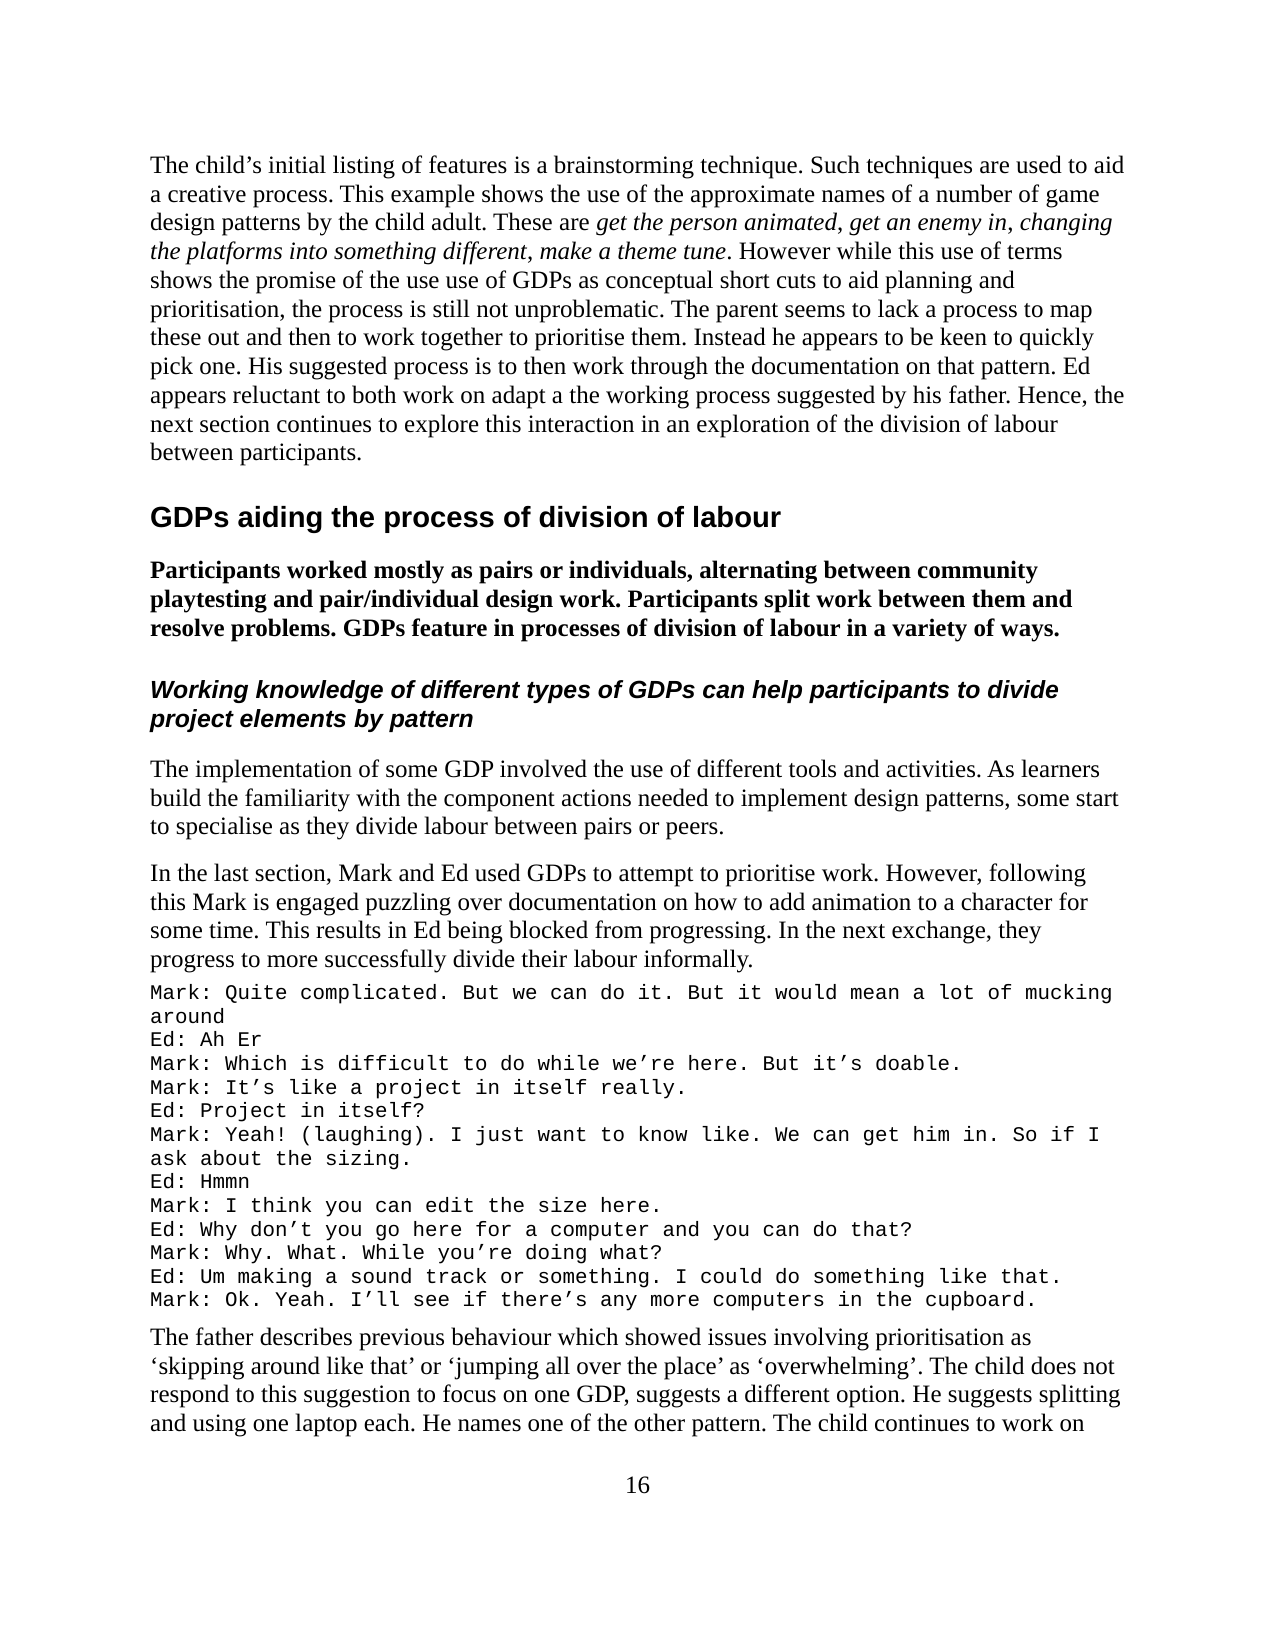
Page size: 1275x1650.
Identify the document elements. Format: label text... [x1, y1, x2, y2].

text Mark: Why. What. While you’re doing what? [150, 1242, 1125, 1266]
text Mark: I think you can edit the size here. [150, 1195, 1125, 1218]
subtitle GDPs aiding the process of division of labour [150, 500, 1125, 534]
subtitle Working knowledge of different types of GDPs can help participants to divide project elements by pattern [150, 675, 1125, 732]
text Mark: Quite complicated. But we can do it. But it would mean a lot of mucking around [150, 982, 1125, 1029]
text Mark: Ok. Yeah. I’ll see if there’s any more computers in the cupboard. [150, 1289, 1125, 1313]
text Mark: Yeah! (laughing). I just want to know like. We can get him in. So if I ask about the sizing. [150, 1124, 1125, 1171]
text Ed: Hmmn [150, 1171, 1125, 1195]
text Participants worked mostly as pairs or individuals, alternating between community playtesting and pair/individual design work. Participants split work between them and resolve problems. GDPs feature in processes of division of labour in a variety of ways. [150, 555, 1125, 641]
text Ed: Ah Er [150, 1029, 1125, 1053]
text Mark: It’s like a project in itself really. [150, 1077, 1125, 1100]
text The child’s initial listing of features is a brainstorming technique. Such techniques are used to aid a creative process. This example shows the use of the approximate names of a number of game design patterns by the child adult. These are get the person animated, get an enemy in, changing the platforms into something different, make a theme tune. However while this use of terms shows the promise of the use use of GDPs as conceptual short cuts to aid planning and prioritisation, the process is still not unproblematic. The parent seems to lack a process to map these out and then to work together to prioritise them. Instead he appears to be keen to quickly pick one. His suggested process is to then work through the documentation on that pattern. Ed appears reluctant to both work on adapt a the working process suggested by his father. Hence, the next section continues to explore this interaction in an exploration of the division of labour between participants. [150, 150, 1125, 466]
text Ed: Project in itself? [150, 1100, 1125, 1124]
text The father describes previous behaviour which showed issues involving prioritisation as ‘skipping around like that’ or ‘jumping all over the place’ as ‘overwhelming’. The child does not respond to this suggestion to focus on one GDP, suggests a different option. He suggests splitting and using one laptop each. He names one of the other pattern. The child continues to work on [150, 1322, 1125, 1437]
text Mark: Which is difficult to do while we’re here. But it’s doable. [150, 1053, 1125, 1077]
text Ed: Um making a sound track or something. I could do something like that. [150, 1266, 1125, 1289]
text Ed: Why don’t you go here for a computer and you can do that? [150, 1218, 1125, 1242]
text In the last section, Mark and Ed used GDPs to attempt to prioritise work. However, following this Mark is engaged puzzling over documentation on how to add animation to a character for some time. This results in Ed being blocked from progressing. In the next exchange, they progress to more successfully divide their labour informally. [150, 858, 1125, 973]
text The implementation of some GDP involved the use of different tools and activities. As learners build the familiarity with the component actions needed to implement design patterns, some start to specialise as they divide labour between pairs or peers. [150, 754, 1125, 840]
